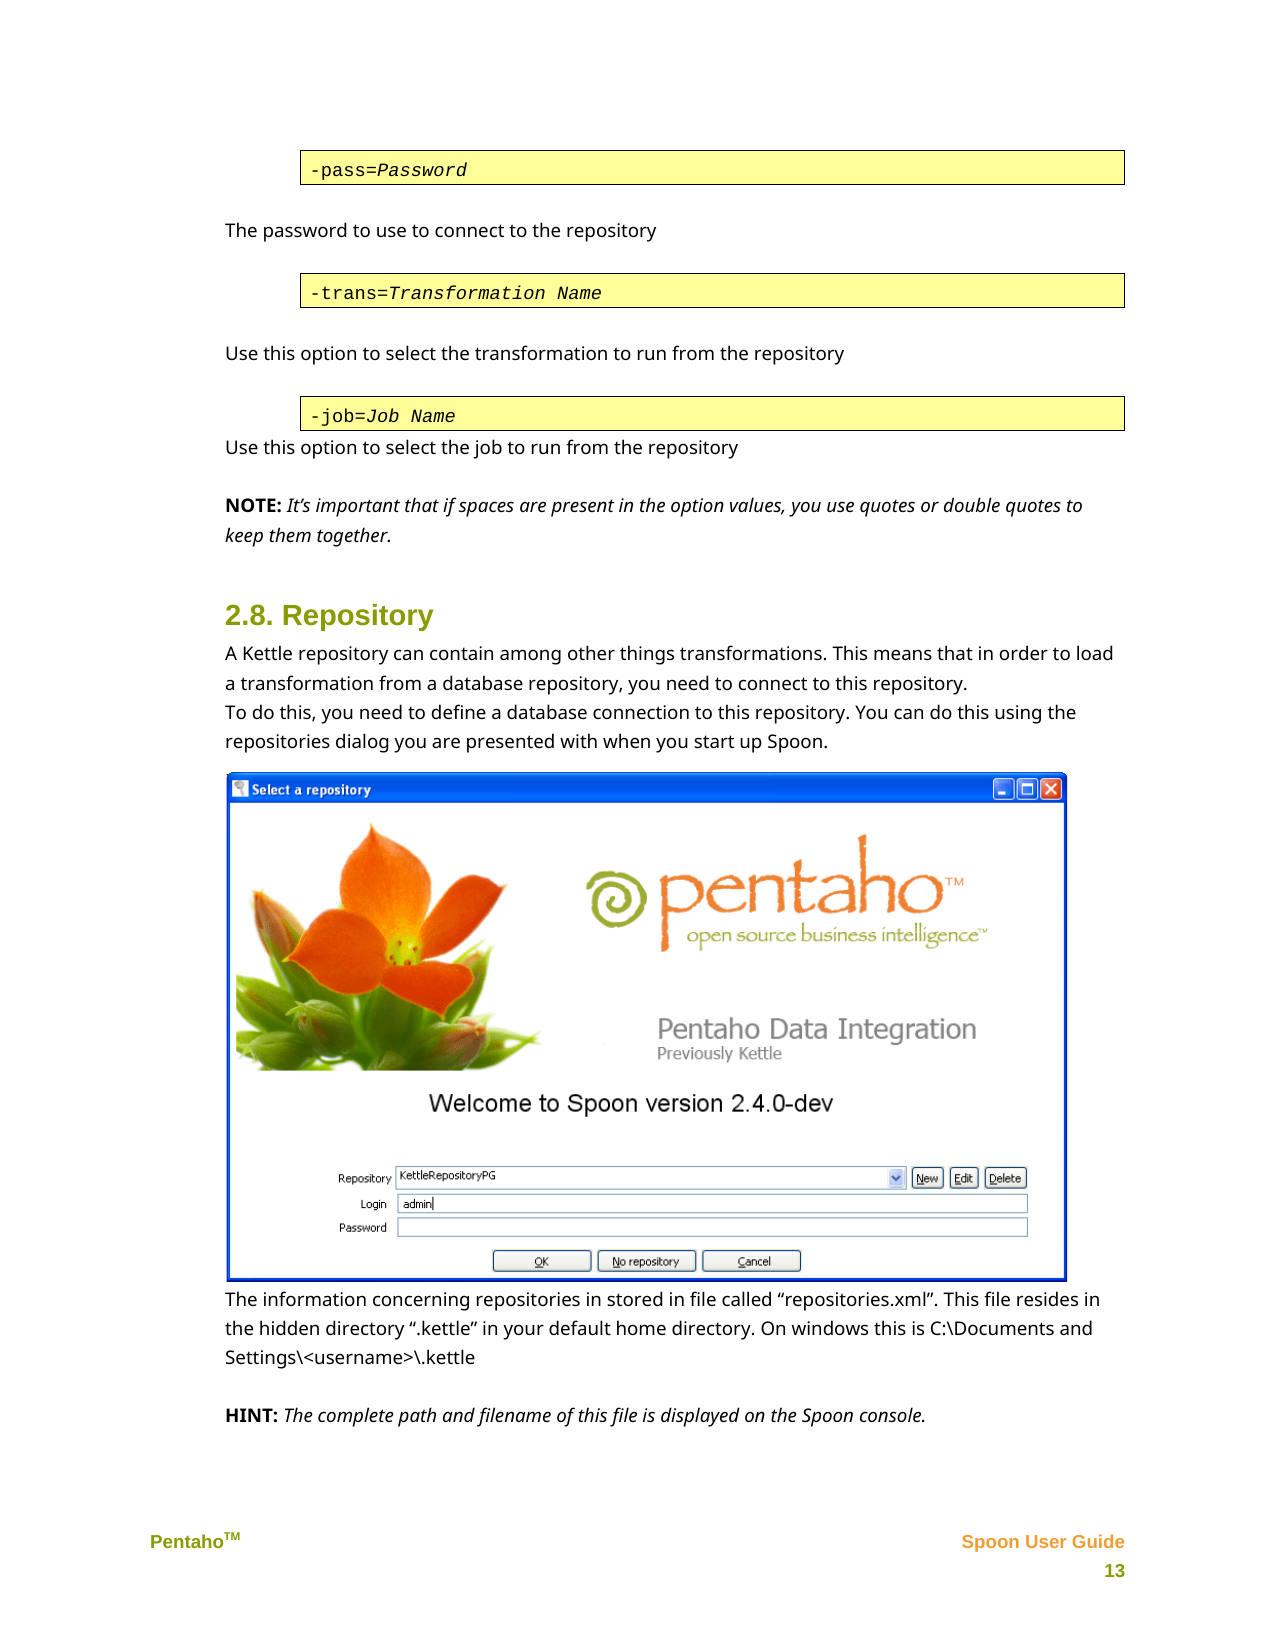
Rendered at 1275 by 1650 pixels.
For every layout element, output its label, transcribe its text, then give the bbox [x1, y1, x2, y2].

text -pass=Password [301, 151, 1124, 184]
subtitle 2.8. Repository [225, 602, 1125, 631]
text Use this option to select the transformation to run from the repository [225, 337, 1125, 367]
text The information concerning repositories in stored in file called “repositories.xml”. This file resides in the hidden directory “.kettle” in your default home directory. On windows this is C:\Documents and Settings\<username>\.kettle [225, 754, 1125, 1370]
text NOTE: It’s important that if spaces are present in the option values, you use quotes or double quotes to keep them together. [225, 489, 1125, 548]
text A Kettle repository can contain among other things transformations. This means that in order to load a transformation from a database repository, you need to connect to this repository. [225, 637, 1125, 696]
text -job=Job Name [301, 397, 1124, 430]
text To do this, you need to define a database connection to this repository. You can do this using the repositories dialog you are presented with when you start up Spoon. [225, 696, 1125, 754]
text -trans=Transformation Name [301, 274, 1124, 307]
text Use this option to select the job to run from the repository [225, 431, 1125, 460]
text HINT: The complete path and filename of this file is displayed on the Spoon console. [225, 1399, 1125, 1429]
picture [226, 772, 1068, 1282]
text The password to use to connect to the repository [225, 214, 1125, 244]
